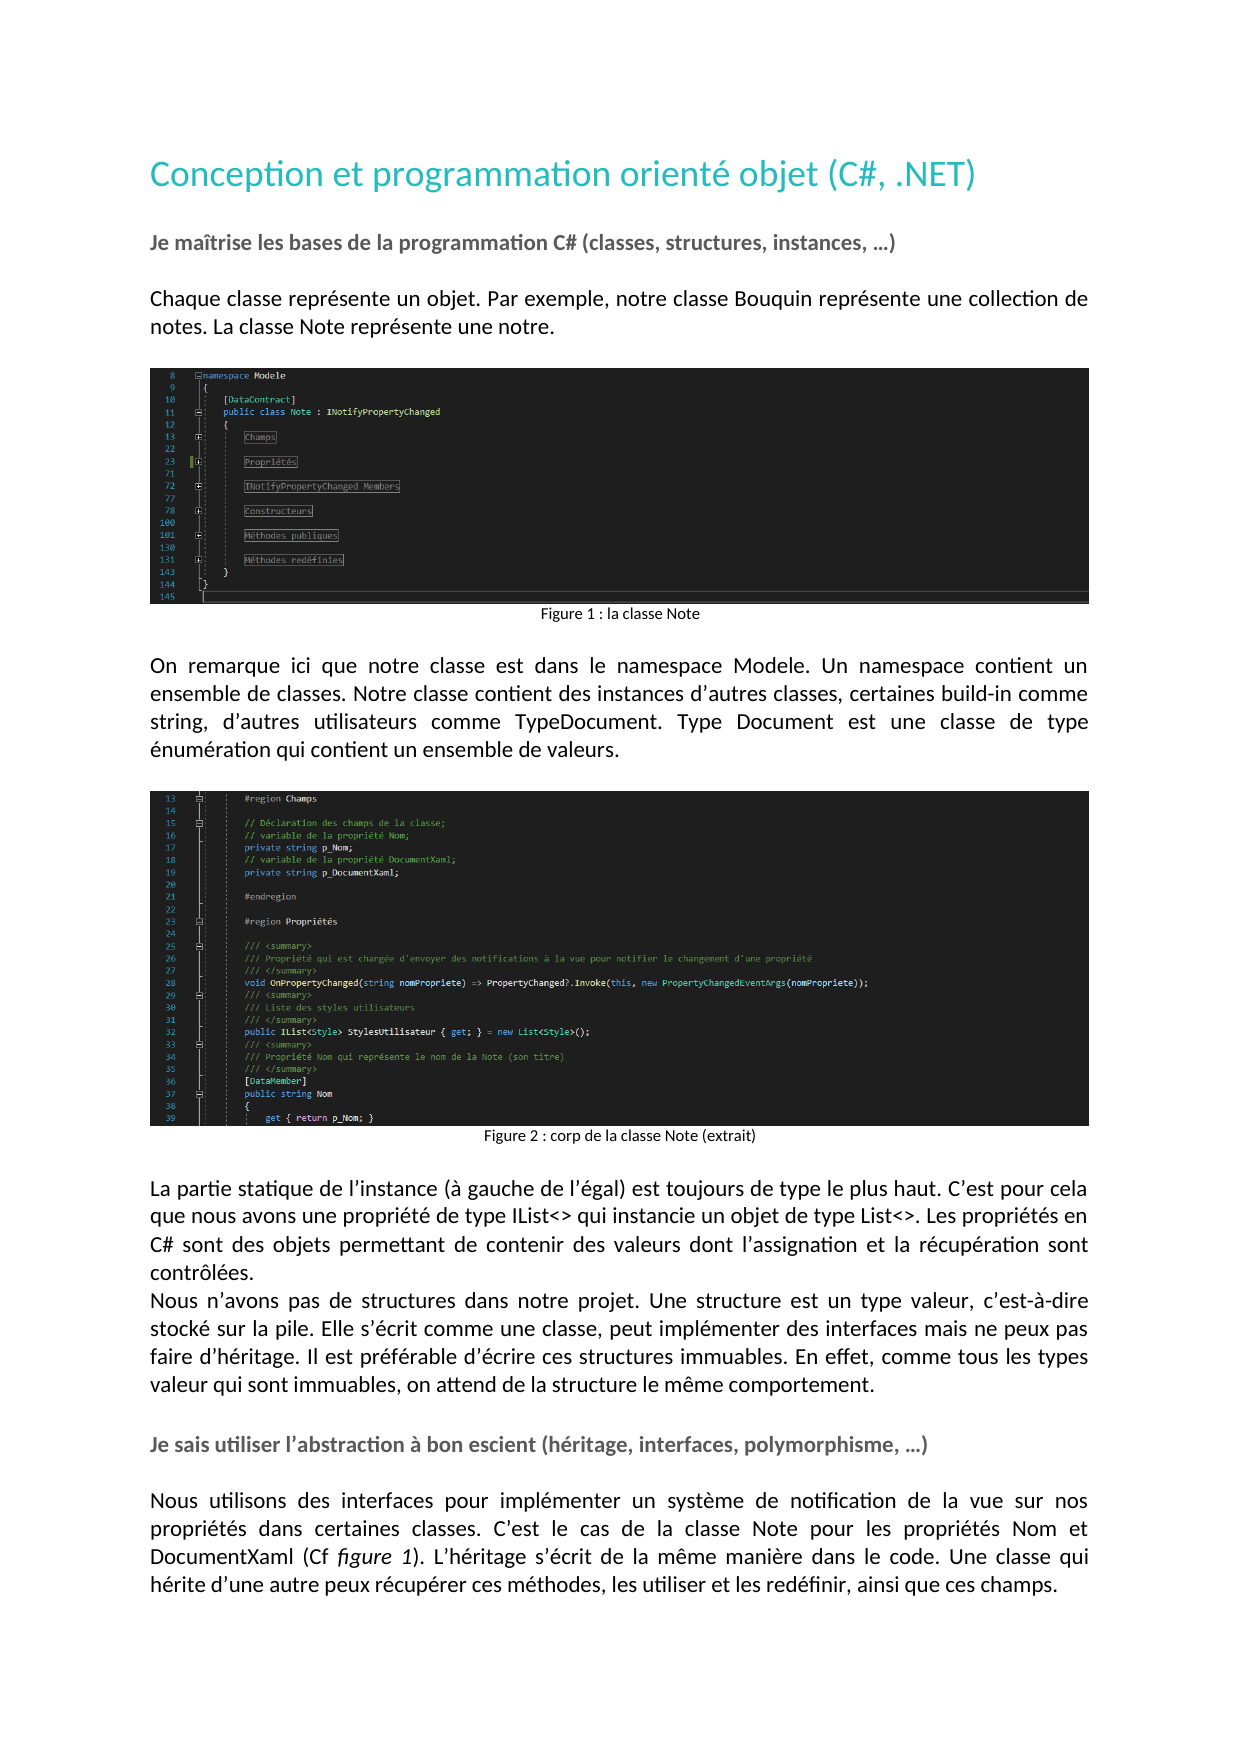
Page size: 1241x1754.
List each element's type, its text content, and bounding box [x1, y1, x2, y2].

text Chaque classe représente un objet. Par exemple, notre classe Bouquin représente une collection de notes. La classe Note représente une notre. [150, 284, 1090, 340]
text Nous n’avons pas de structures dans notre projet. Une structure est un type valeur, c’est-à-dire stocké sur la pile. Elle s’écrit comme une classe, peut implémenter des interfaces mais ne peux pas faire d’héritage. Il est préférable d’écrire ces structures immuables. En effet, comme tous les types valeur qui sont immuables, on attend de la structure le même comportement. [150, 1286, 1090, 1398]
text Nous utilisons des interfaces pour implémenter un système de notification de la vue sur nos propriétés dans certaines classes. C’est le cas de la classe Note pour les propriétés Nom et DocumentXaml (Cf figure 1). L’héritage s’écrit de la même manière dans le code. Une classe qui hérite d’une autre peux récupérer ces méthodes, les utiliser et les redéfinir, ainsi que ces champs. [150, 1486, 1090, 1598]
text Figure 1 : la classe Note [150, 603, 1090, 623]
text On remarque ici que notre classe est dans le namespace Modele. Un namespace contient un ensemble de classes. Notre classe contient des instances d’autres classes, certaines build-in comme string, d’autres utilisateurs comme TypeDocument. Type Document est une classe de type énumération qui contient un ensemble de valeurs. [150, 651, 1090, 763]
text Figure 2 : corp de la classe Note (extrait) [150, 1125, 1090, 1146]
text La partie statique de l’instance (à gauche de l’égal) est toujours de type le plus haut. C’est pour cela que nous avons une propriété de type IList<> qui instancie un objet de type List<>. Les propriétés en C# sont des objets permettant de contenir des valeurs dont l’assignation et la récupération sont contrôlées. [150, 1174, 1090, 1286]
text Je sais utiliser l’abstraction à bon escient (héritage, interfaces, polymorphisme, …) [150, 1430, 1090, 1458]
text Je maîtrise les bases de la programmation C# (classes, structures, instances, …) [150, 228, 1090, 256]
subtitle Conception et programmation orienté objet (C#, .NET) [150, 150, 1090, 196]
